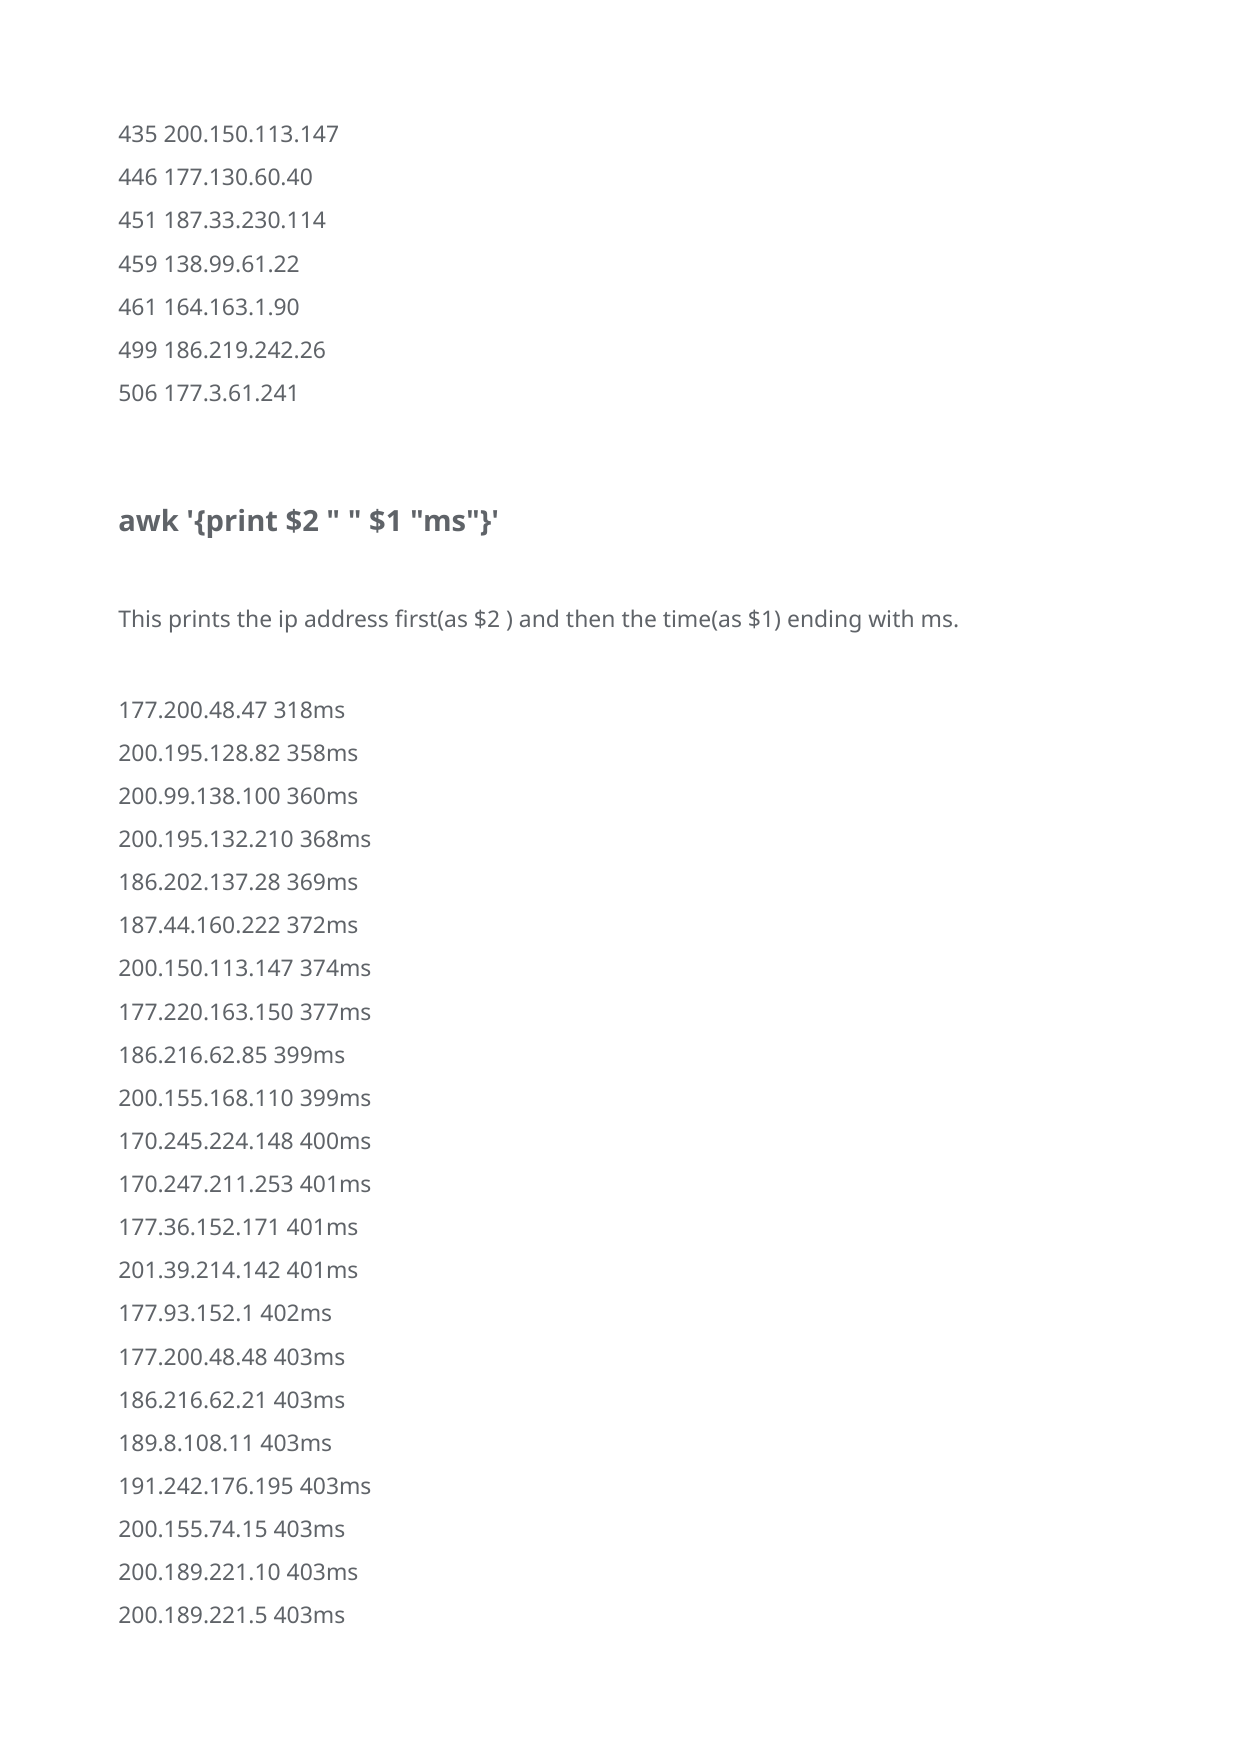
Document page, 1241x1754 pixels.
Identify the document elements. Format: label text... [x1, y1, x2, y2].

text 186.216.62.21 403ms [118, 1384, 1122, 1415]
text 435 200.150.113.147 [118, 118, 1122, 149]
text 499 186.219.242.26 [118, 334, 1122, 365]
text 461 164.163.1.90 [118, 291, 1122, 322]
text 189.8.108.11 403ms [118, 1427, 1122, 1458]
text 200.195.132.210 368ms [118, 823, 1122, 854]
text 187.44.160.222 372ms [118, 909, 1122, 941]
text 200.155.168.110 399ms [118, 1082, 1122, 1113]
text 177.36.152.171 401ms [118, 1211, 1122, 1242]
text 446 177.130.60.40 [118, 161, 1122, 192]
text 201.39.214.142 401ms [118, 1254, 1122, 1286]
text 200.189.221.10 403ms [118, 1556, 1122, 1587]
text 200.99.138.100 360ms [118, 780, 1122, 811]
text 506 177.3.61.241 [118, 377, 1122, 408]
text 177.93.152.1 402ms [118, 1297, 1122, 1329]
text 186.216.62.85 399ms [118, 1039, 1122, 1070]
text 177.200.48.48 403ms [118, 1341, 1122, 1372]
text 200.189.221.5 403ms [118, 1599, 1122, 1631]
text 186.202.137.28 369ms [118, 866, 1122, 897]
text 191.242.176.195 403ms [118, 1470, 1122, 1501]
text 177.200.48.47 318ms [118, 694, 1122, 725]
text 459 138.99.61.22 [118, 247, 1122, 279]
text 170.245.224.148 400ms [118, 1125, 1122, 1156]
text 200.155.74.15 403ms [118, 1513, 1122, 1544]
text 177.220.163.150 377ms [118, 996, 1122, 1027]
text 200.195.128.82 358ms [118, 737, 1122, 768]
text 170.247.211.253 401ms [118, 1168, 1122, 1199]
text This prints the ip address first(as $2 ) and then the time(as $1) ending with ms. [118, 603, 1122, 634]
text awk '{print $2 " " $1 "ms"}' [118, 501, 1122, 540]
text 200.150.113.147 374ms [118, 952, 1122, 984]
text 451 187.33.230.114 [118, 204, 1122, 236]
